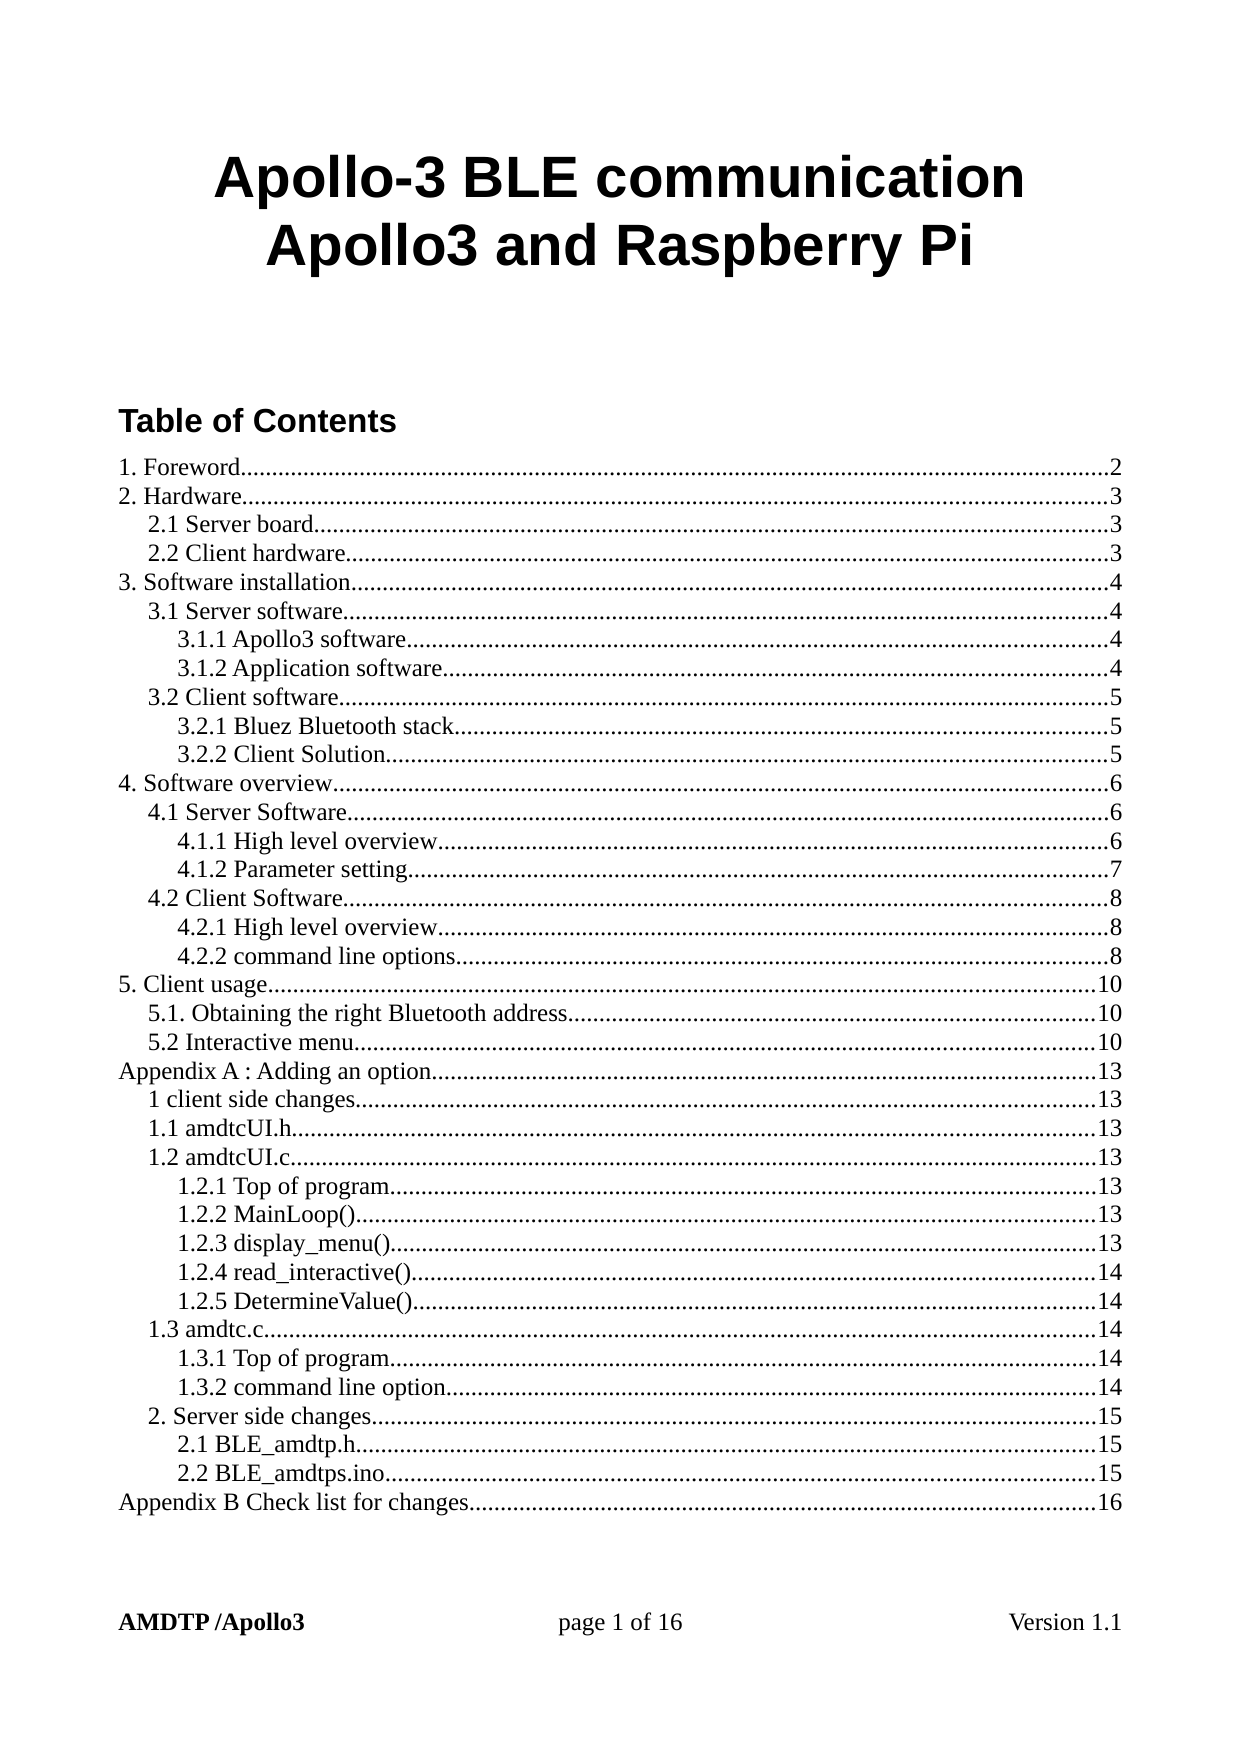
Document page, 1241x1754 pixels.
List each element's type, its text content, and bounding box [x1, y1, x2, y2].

text 1.2.2 MainLoop() 13 [177, 1199, 1122, 1228]
text 2. Hardware 3 [118, 481, 1122, 509]
text 3.1.2 Application software 4 [177, 653, 1122, 682]
text 1.3 amdtc.c 14 [148, 1314, 1122, 1343]
text 1.2 amdtcUI.c 13 [148, 1142, 1122, 1171]
text 4.1.1 High level overview 6 [177, 826, 1122, 854]
text Appendix B Check list for changes 16 [118, 1487, 1122, 1516]
text 3. Software installation 4 [118, 567, 1122, 596]
text 5.2 Interactive menu 10 [148, 1027, 1122, 1056]
text 1 client side changes 13 [148, 1084, 1122, 1113]
text 2.2 Client hardware 3 [148, 538, 1122, 567]
text 4.1.2 Parameter setting 7 [177, 854, 1122, 883]
subtitle Table of Contents [118, 401, 1122, 439]
text 3.2 Client software 5 [148, 682, 1122, 711]
text 3.1 Server software 4 [148, 596, 1122, 624]
text 5.1. Obtaining the right Bluetooth address 10 [148, 998, 1122, 1027]
text 3.2.1 Bluez Bluetooth stack 5 [177, 711, 1122, 739]
text 1.2.5 DetermineValue() 14 [177, 1286, 1122, 1314]
text 2.2 BLE_amdtps.ino 15 [177, 1458, 1122, 1487]
text 4.2 Client Software 8 [148, 883, 1122, 912]
text 2.1 Server board 3 [148, 509, 1122, 538]
text 4.2.2 command line options 8 [177, 941, 1122, 969]
title Apollo-3 BLE communication Apollo3 and Raspberry Pi [118, 143, 1122, 277]
text 4.2.1 High level overview 8 [177, 912, 1122, 941]
text 5. Client usage 10 [118, 969, 1122, 998]
text 2.1 BLE_amdtp.h 15 [177, 1429, 1122, 1458]
text 1.2.1 Top of program 13 [177, 1171, 1122, 1199]
text 1. Foreword 2 [118, 452, 1122, 481]
text 1.3.2 command line option 14 [177, 1372, 1122, 1401]
text 1.3.1 Top of program 14 [177, 1343, 1122, 1372]
text 3.1.1 Apollo3 software 4 [177, 624, 1122, 653]
text 4. Software overview 6 [118, 768, 1122, 797]
text Appendix A : Adding an option 13 [118, 1056, 1122, 1084]
text 3.2.2 Client Solution 5 [177, 739, 1122, 768]
text 2. Server side changes 15 [148, 1401, 1122, 1429]
text 4.1 Server Software 6 [148, 797, 1122, 826]
text 1.1 amdtcUI.h 13 [148, 1113, 1122, 1142]
text 1.2.3 display_menu() 13 [177, 1228, 1122, 1257]
text 1.2.4 read_interactive() 14 [177, 1257, 1122, 1286]
